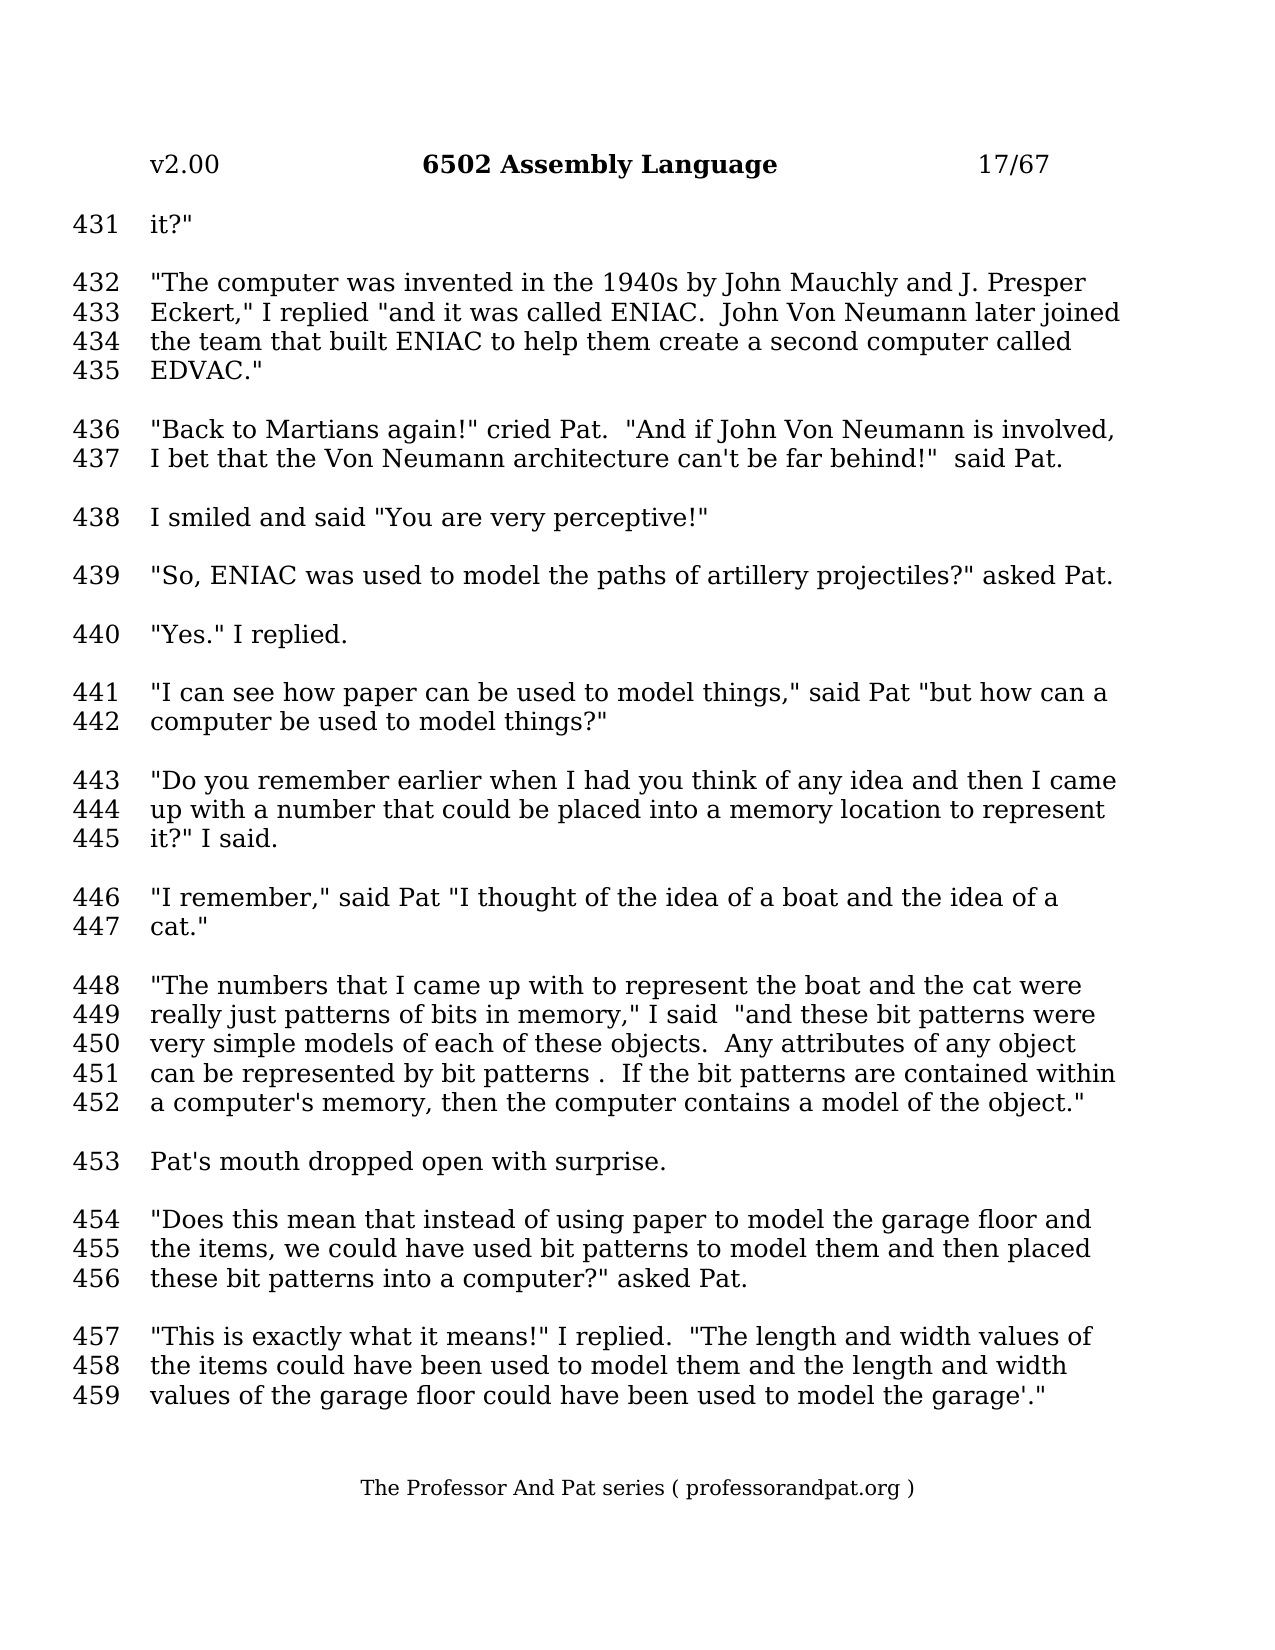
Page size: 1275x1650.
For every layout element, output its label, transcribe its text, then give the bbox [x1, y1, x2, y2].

text "Back to Martians again!" cried Pat. "And if John Von Neumann is involved, I bet that the Von Neumann architecture can't be far behind!" said Pat. [150, 415, 1125, 473]
text "The computer was invented in the 1940s by John Mauchly and J. Presper Eckert," I replied "and it was called ENIAC. John Von Neumann later joined the team that built ENIAC to help them create a second computer called EDVAC." [150, 268, 1125, 386]
text I smiled and said "You are very perceptive!" [150, 503, 1125, 532]
text "Do you remember earlier when I had you think of any idea and then I came up with a number that could be placed into a memory location to represent it?" I said. [150, 766, 1125, 854]
text "Yes." I replied. [150, 620, 1125, 649]
text "I can see how paper can be used to model things," said Pat "but how can a computer be used to model things?" [150, 678, 1125, 737]
text it?" [150, 210, 1125, 239]
text "So, ENIAC was used to model the paths of artillery projectiles?" asked Pat. [150, 561, 1125, 591]
text "The numbers that I came up with to represent the boat and the cat were really just patterns of bits in memory," I said "and these bit patterns were very simple models of each of these objects. Any attributes of any object can be represented by bit patterns . If the bit patterns are contained within a computer's memory, then the computer contains a model of the object." [150, 971, 1125, 1117]
text "I remember," said Pat "I thought of the idea of a boat and the idea of a cat." [150, 883, 1125, 942]
text "This is exactly what it means!" I replied. "The length and width values of the items could have been used to model them and the length and width values of the garage floor could have been used to model the garage'." [150, 1322, 1125, 1410]
text "Does this mean that instead of using paper to model the garage floor and the items, we could have used bit patterns to model them and then placed these bit patterns into a computer?" asked Pat. [150, 1205, 1125, 1293]
text Pat's mouth dropped open with surprise. [150, 1147, 1125, 1176]
